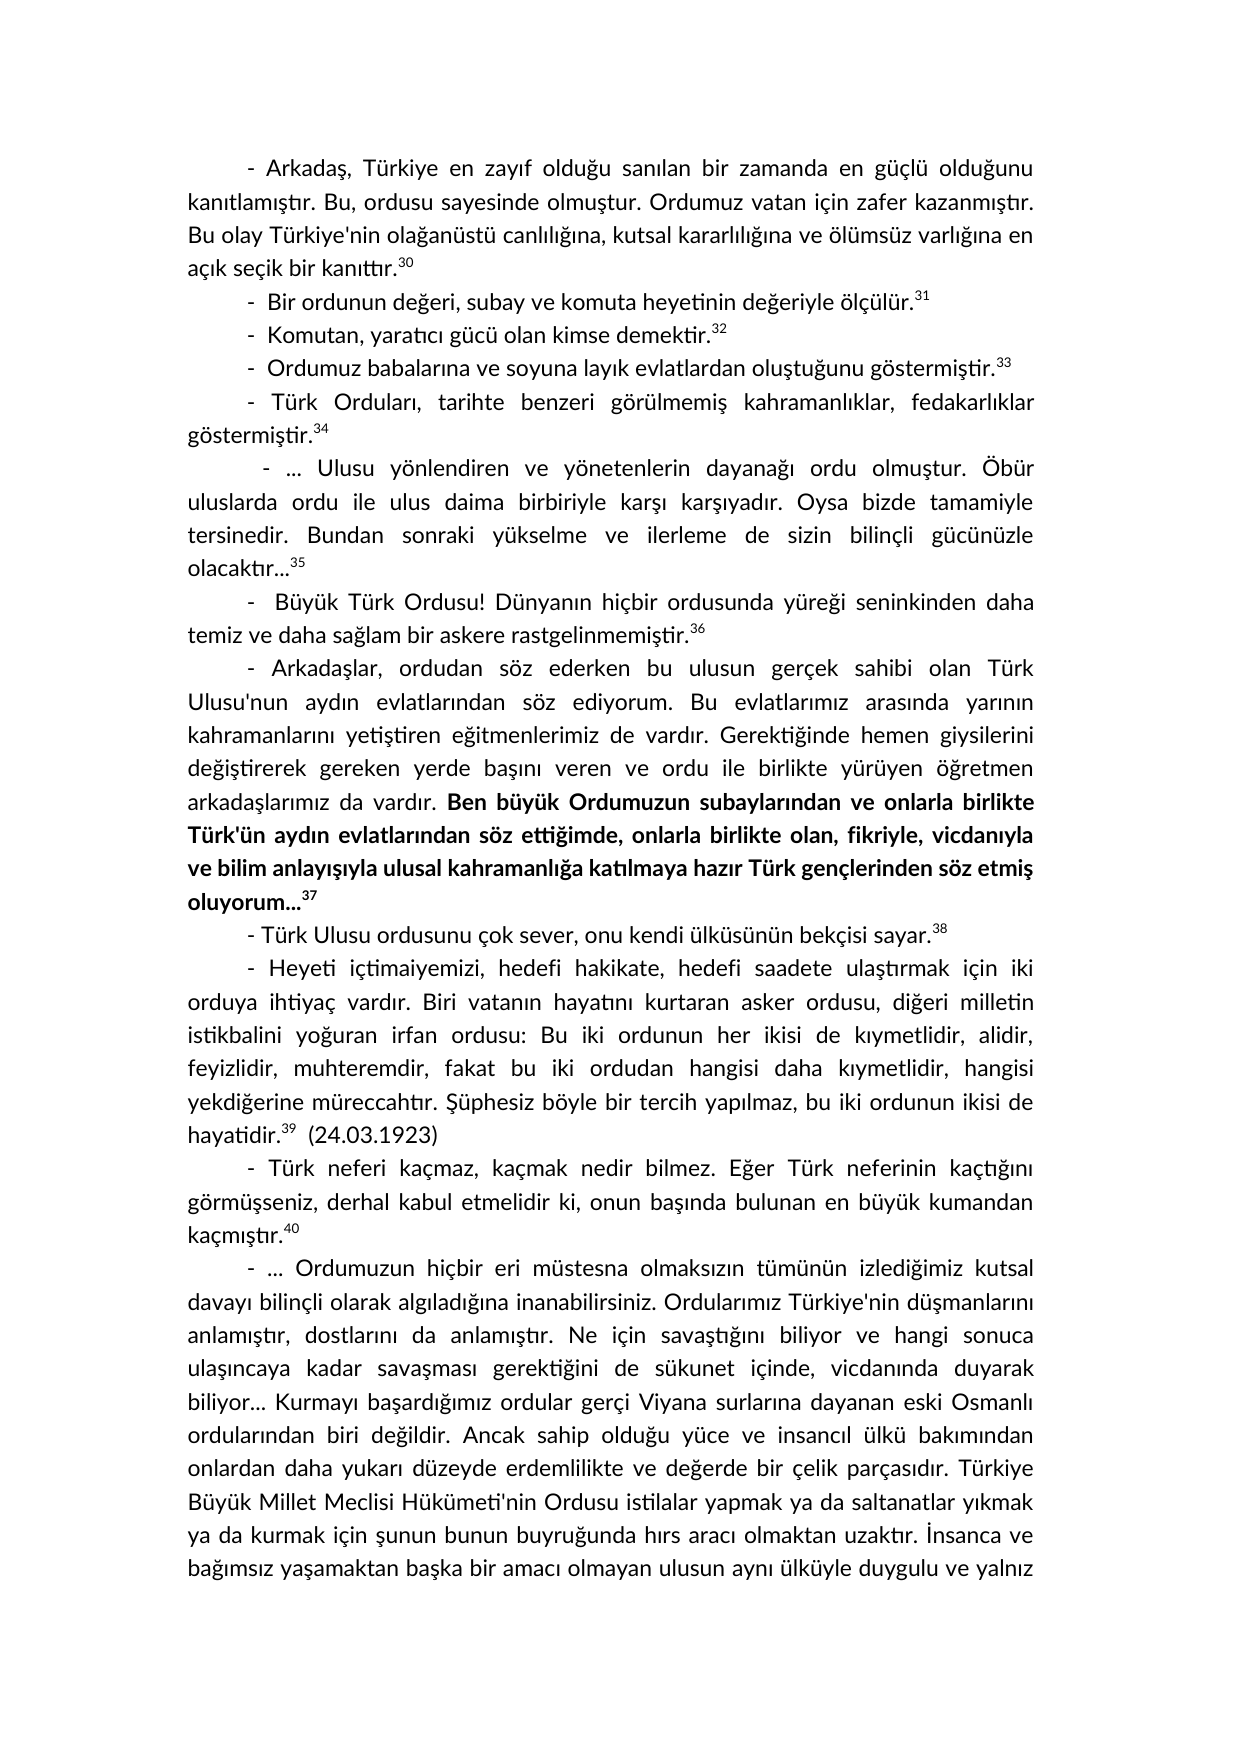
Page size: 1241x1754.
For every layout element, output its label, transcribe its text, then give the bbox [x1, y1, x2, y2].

text - Arkadaşlar, ordudan söz ederken bu ulusun gerçek sahibi olan Türk Ulusu'nun aydın evlatlarından söz ediyorum. Bu evlatlarımız arasında yarının kahramanlarını yetiştiren eğitmenlerimiz de vardır. Gerektiğinde hemen giysilerini değiştirerek gereken yerde başını veren ve ordu ile birlikte yürüyen öğretmen arkadaşlarımız da vardır. Ben büyük Ordumuzun subaylarından ve onlarla birlikte Türk'ün aydın evlatlarından söz ettiğimde, onlarla birlikte olan, fikriyle, vicdanıyla ve bilim anlayışıyla ulusal kahramanlığa katılmaya hazır Türk gençlerinden söz etmiş oluyorum...37 [187, 650, 1035, 917]
text - Büyük Türk Ordusu! Dünyanın hiçbir ordusunda yüreği seninkinden daha temiz ve daha sağlam bir askere rastgelinmemiştir.36 [187, 583, 1035, 650]
text - Türk Orduları, tarihte benzeri görülmemiş kahramanlıklar, fedakarlıklar göstermiştir.34 [187, 383, 1035, 450]
text - Türk neferi kaçmaz, kaçmak nedir bilmez. Eğer Türk neferinin kaçtığını görmüşseniz, derhal kabul etmelidir ki, onun başında bulunan en büyük kumandan kaçmıştır.40 [187, 1150, 1035, 1250]
text - Türk Ulusu ordusunu çok sever, onu kendi ülküsünün bekçisi sayar.38 [187, 917, 1035, 950]
text - Bir ordunun değeri, subay ve komuta heyetinin değeriyle ölçülür.31 [187, 283, 1035, 317]
text - Arkadaş, Türkiye en zayıf olduğu sanılan bir zamanda en güçlü olduğunu kanıtlamıştır. Bu, ordusu sayesinde olmuştur. Ordumuz vatan için zafer kazanmıştır. Bu olay Türkiye'nin olağanüstü canlılığına, kutsal kararlılığına ve ölümsüz varlığına en açık seçik bir kanıttır.30 [187, 150, 1035, 283]
text - Heyeti içtimaiyemizi, hedefi hakikate, hedefi saadete ulaştırmak için iki orduya ihtiyaç vardır. Biri vatanın hayatını kurtaran asker ordusu, diğeri milletin istikbalini yoğuran irfan ordusu: Bu iki ordunun her ikisi de kıymetlidir, alidir, feyizlidir, muhteremdir, fakat bu iki ordudan hangisi daha kıymetlidir, hangisi yekdiğerine müreccahtır. Şüphesiz böyle bir tercih yapılmaz, bu iki ordunun ikisi de hayatidir.39 (24.03.1923) [187, 950, 1035, 1150]
text - ... Ordumuzun hiçbir eri müstesna olmaksızın tümünün izlediğimiz kutsal davayı bilinçli olarak algıladığına inanabilirsiniz. Ordularımız Türkiye'nin düşmanlarını anlamıştır, dostlarını da anlamıştır. Ne için savaştığını biliyor ve hangi sonuca ulaşıncaya kadar savaşması gerektiğini de sükunet içinde, vicdanında duyarak biliyor... Kurmayı başardığımız ordular gerçi Viyana surlarına dayanan eski Osmanlı ordularından biri değildir. Ancak sahip olduğu yüce ve insancıl ülkü bakımından onlardan daha yukarı düzeyde erdemlilikte ve değerde bir çelik parçasıdır. Türkiye Büyük Millet Meclisi Hükümeti'nin Ordusu istilalar yapmak ya da saltanatlar yıkmak ya da kurmak için şunun bunun buyruğunda hırs aracı olmaktan uzaktır. İnsanca ve bağımsız yaşamaktan başka bir amacı olmayan ulusun aynı ülküyle duygulu ve yalnız [187, 1250, 1035, 1583]
text - Ordumuz babalarına ve soyuna layık evlatlardan oluştuğunu göstermiştir.33 [187, 350, 1035, 383]
text - Komutan, yaratıcı gücü olan kimse demektir.32 [187, 317, 1035, 350]
text - ... Ulusu yönlendiren ve yönetenlerin dayanağı ordu olmuştur. Öbür uluslarda ordu ile ulus daima birbiriyle karşı karşıyadır. Oysa bizde tamamiyle tersinedir. Bundan sonraki yükselme ve ilerleme de sizin bilinçli gücünüzle olacaktır...35 [187, 450, 1035, 583]
